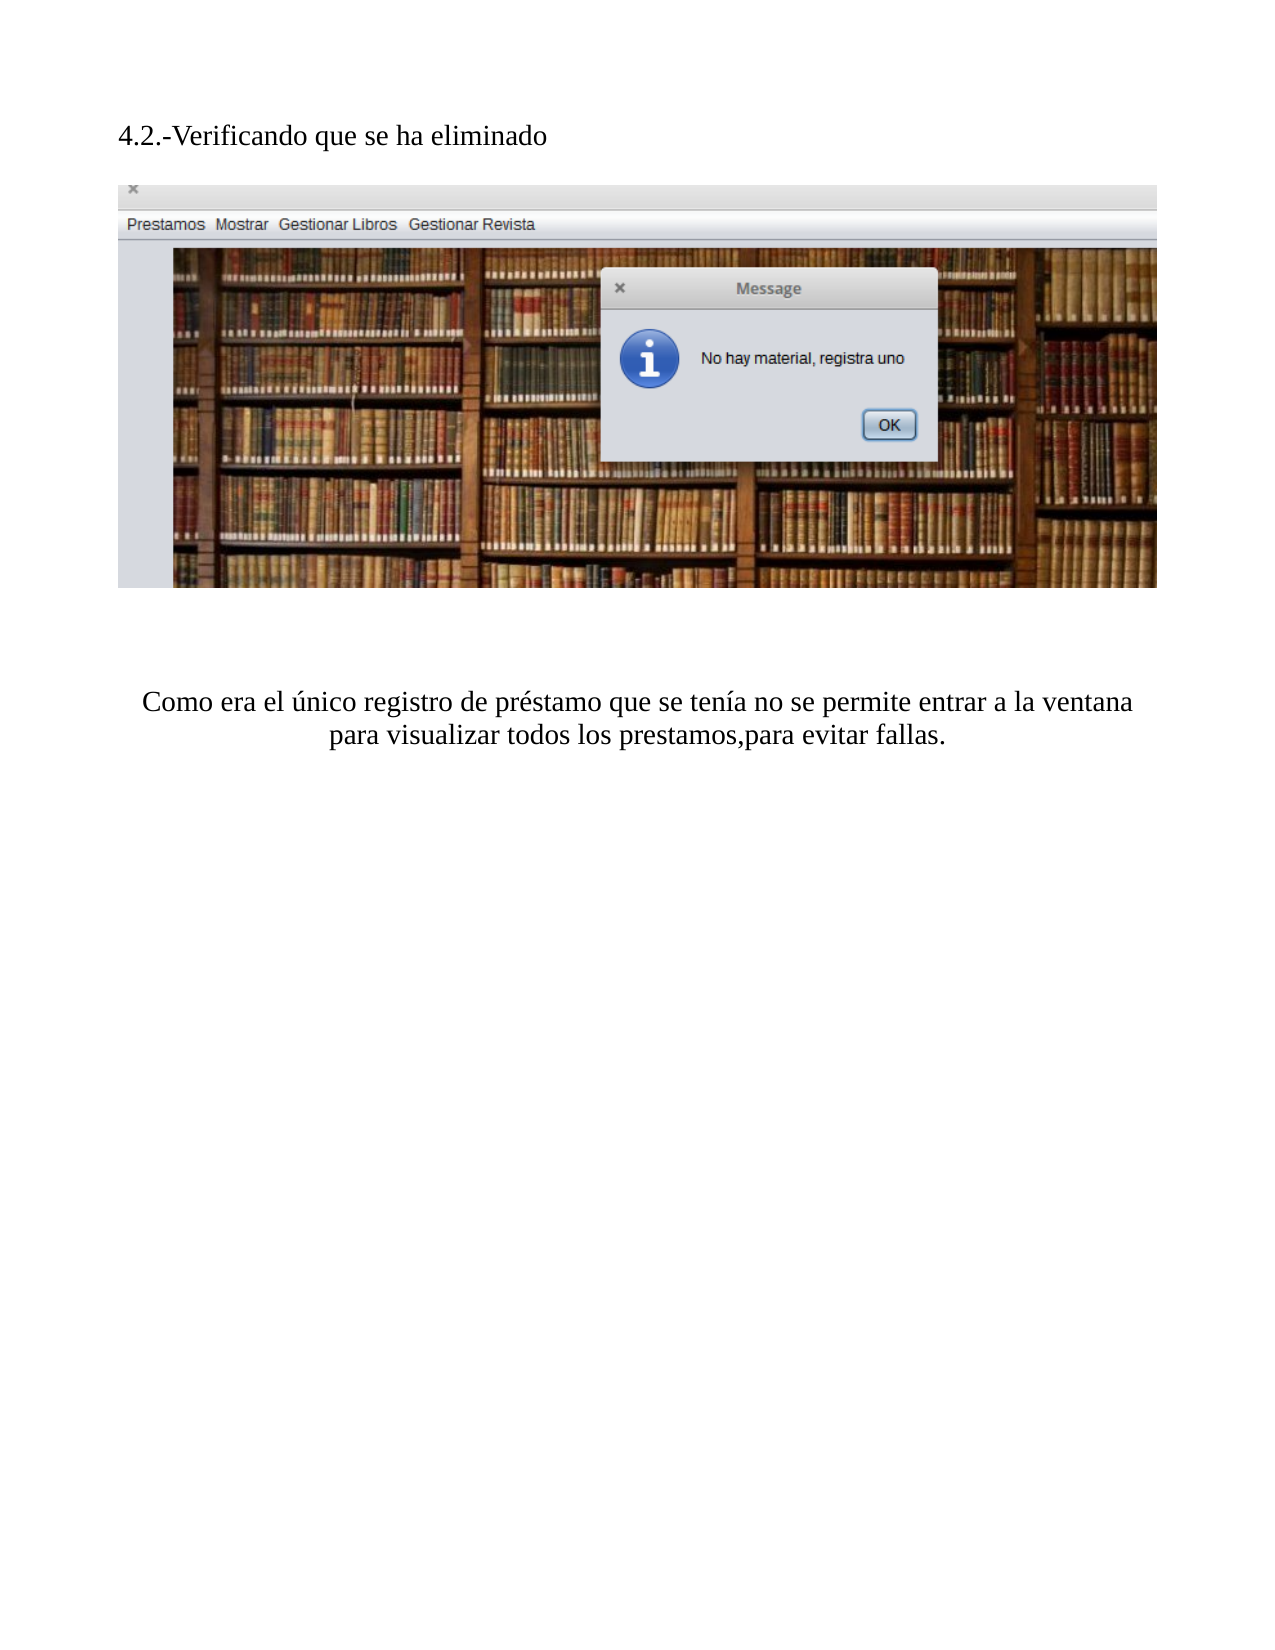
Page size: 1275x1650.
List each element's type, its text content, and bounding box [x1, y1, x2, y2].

text 4.2.-Verificando que se ha eliminado [118, 118, 1157, 152]
text Como era el único registro de préstamo que se tenía no se permite entrar a la ventana para visualizar todos los prestamos,para evitar fallas. [118, 684, 1157, 751]
picture [118, 185, 1157, 588]
